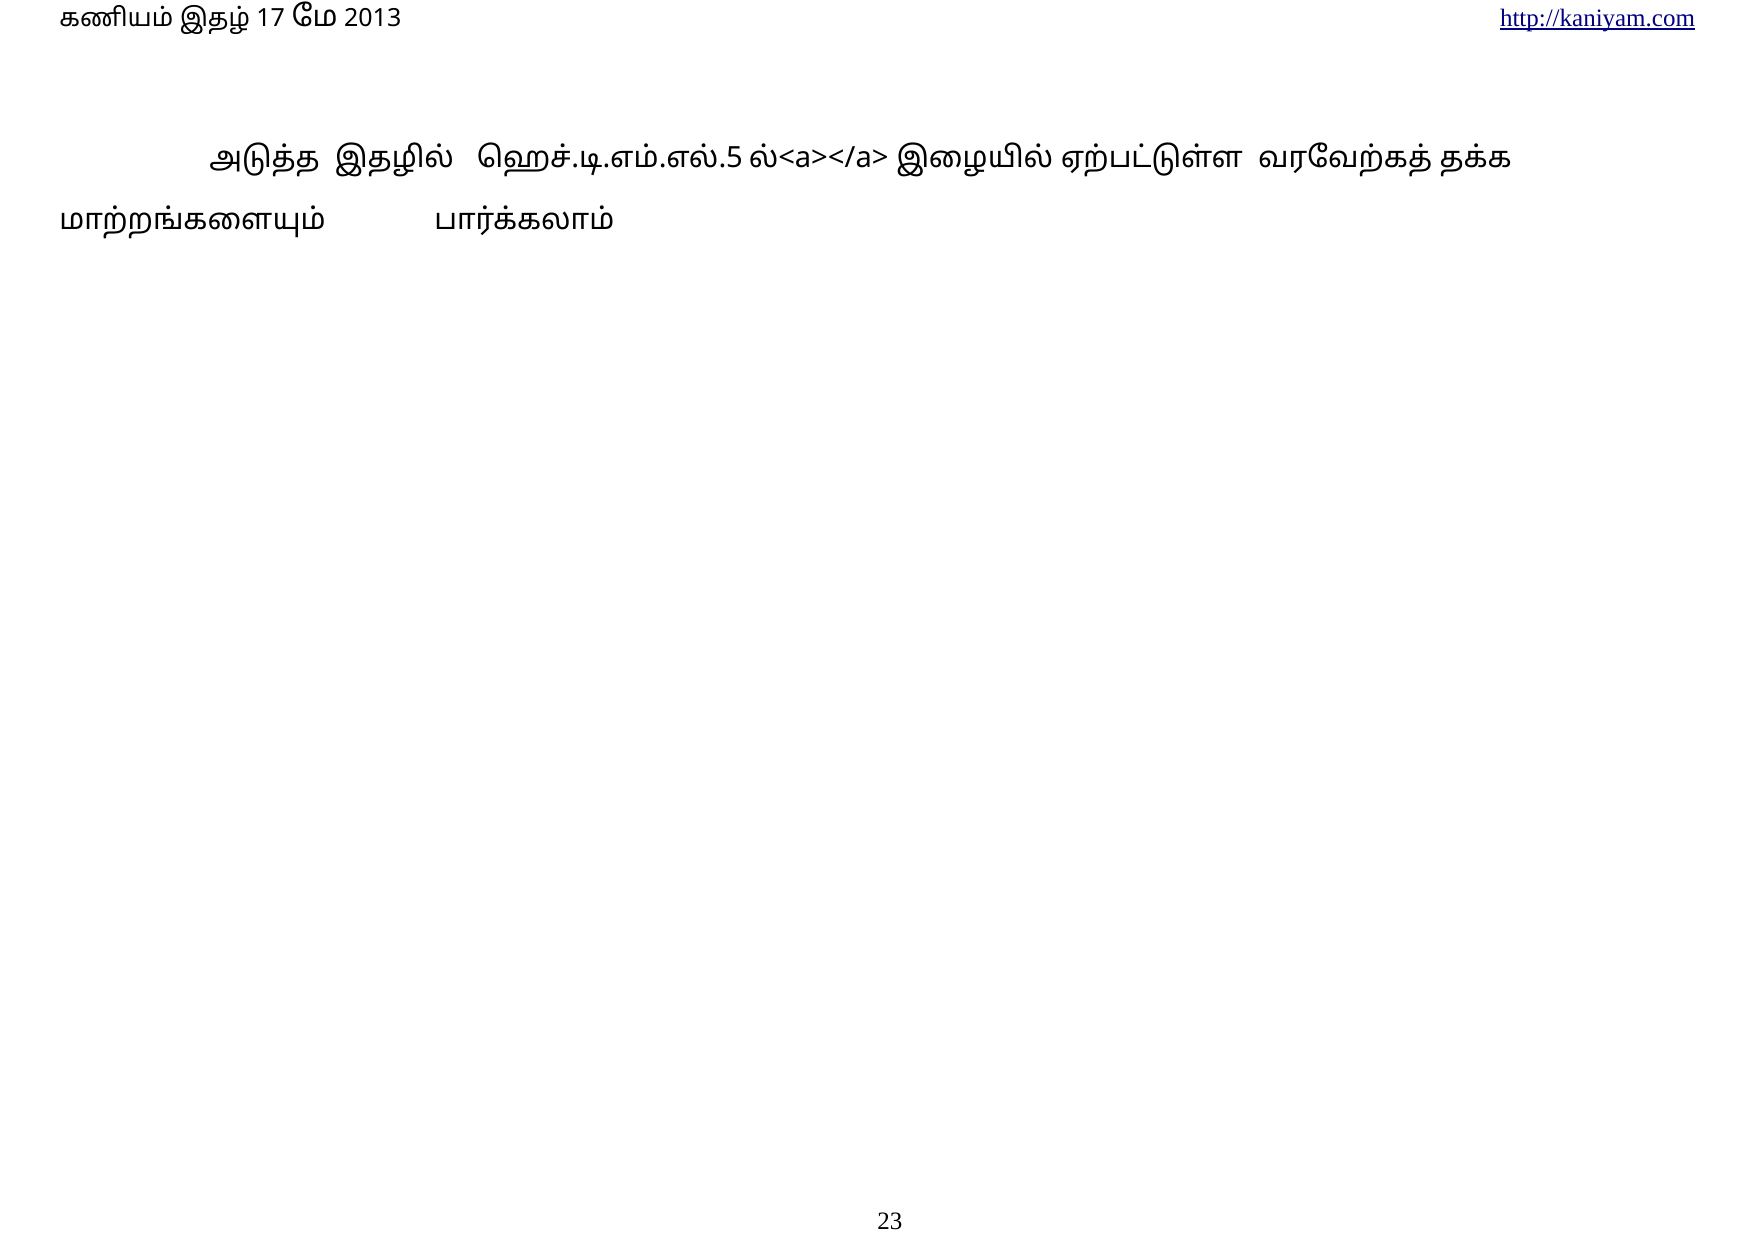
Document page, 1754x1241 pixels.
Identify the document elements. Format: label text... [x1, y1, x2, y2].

text அடுத்த இதழில் ஹெச்.டி.எம்.எல்.5ல்<a></a> இழையில் ஏற்பட்டுள்ள வரவேற்கத் தக்க மாற்றங்களையும் பார்க்கலாம் [59, 136, 1695, 241]
